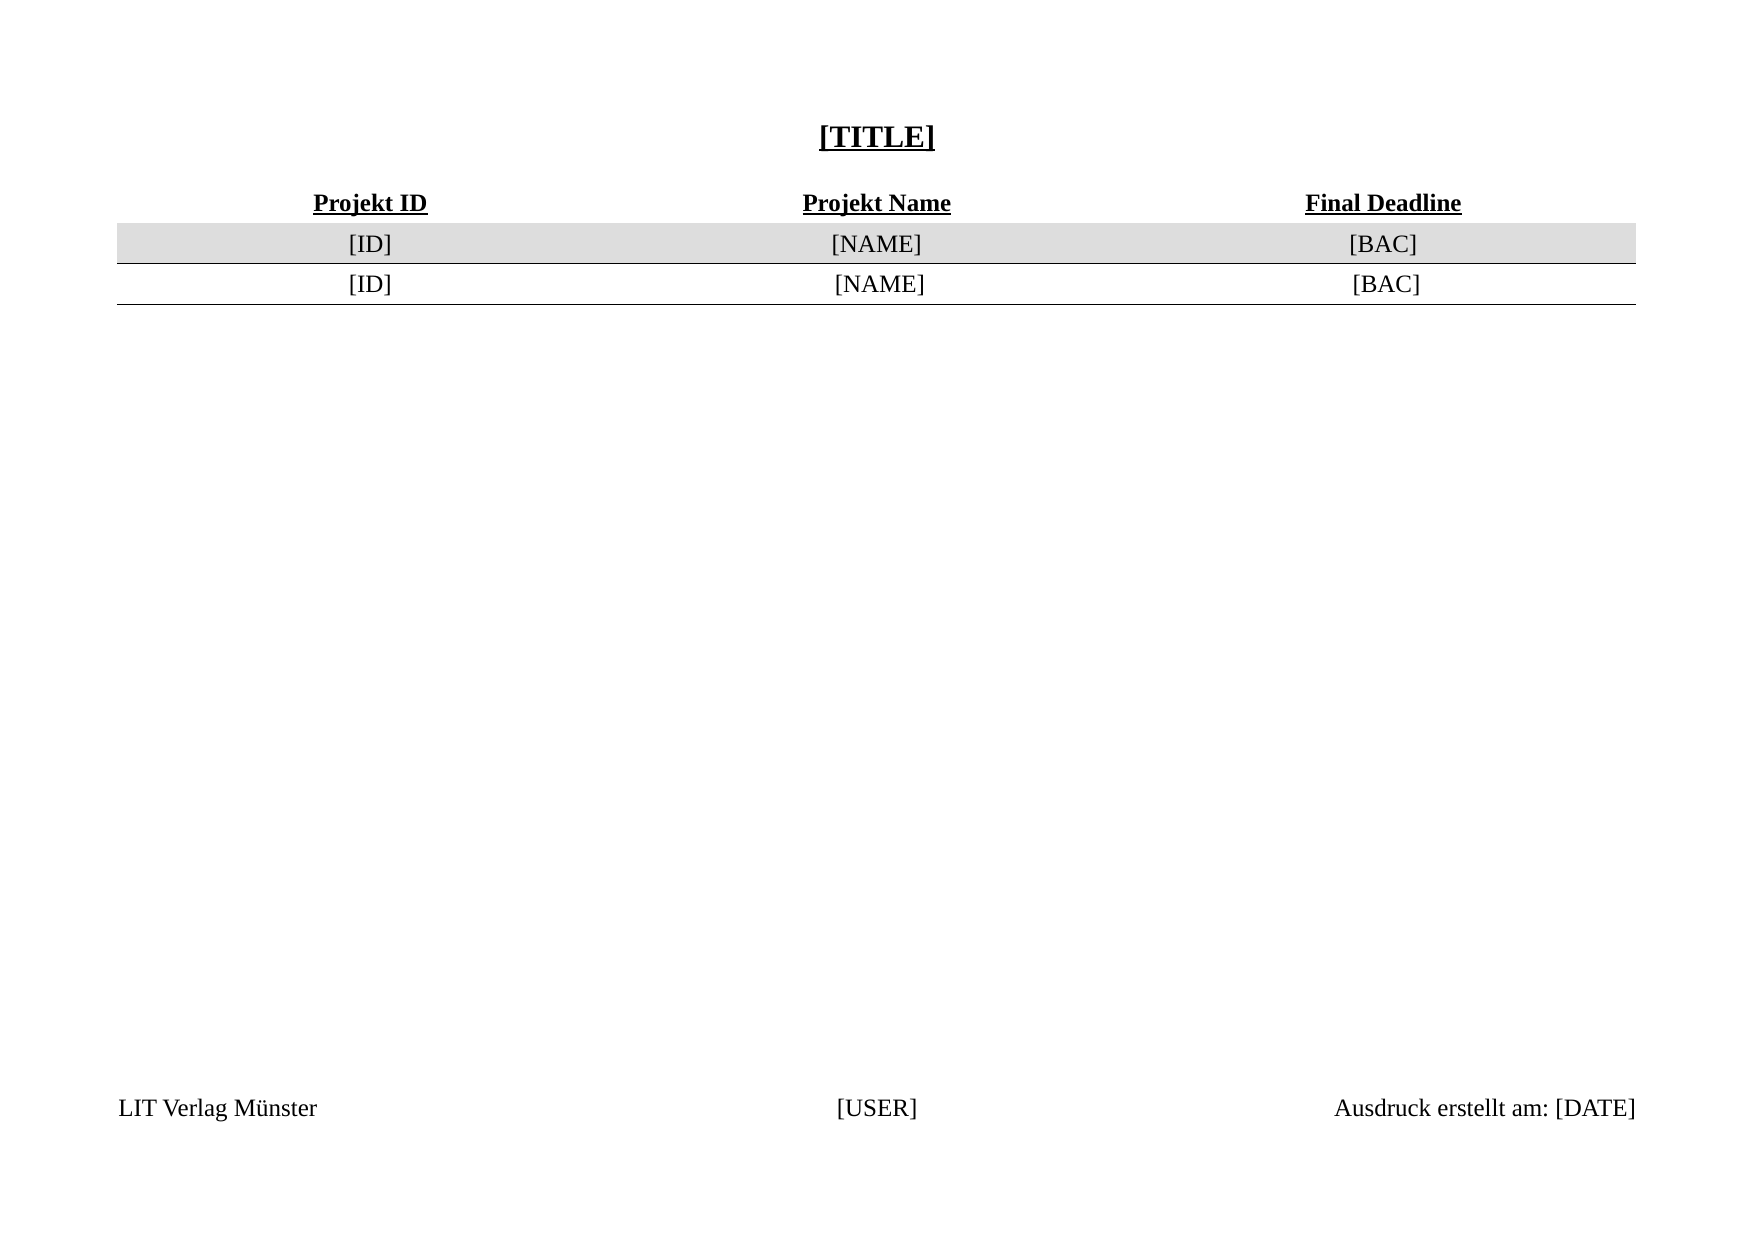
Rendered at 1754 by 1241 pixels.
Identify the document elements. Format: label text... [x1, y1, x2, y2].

table_cell [BAC] [1130, 264, 1636, 303]
table_header Projekt ID [117, 183, 623, 223]
table_cell [NAME] [623, 264, 1130, 303]
table_cell [NAME] [623, 223, 1130, 263]
table_cell [ID] [117, 223, 623, 263]
text [TITLE] [118, 118, 1636, 154]
table_cell [ID] [117, 264, 623, 303]
table_header Final Deadline [1130, 183, 1636, 223]
table_cell [BAC] [1130, 223, 1636, 263]
table_header Projekt Name [623, 183, 1130, 223]
